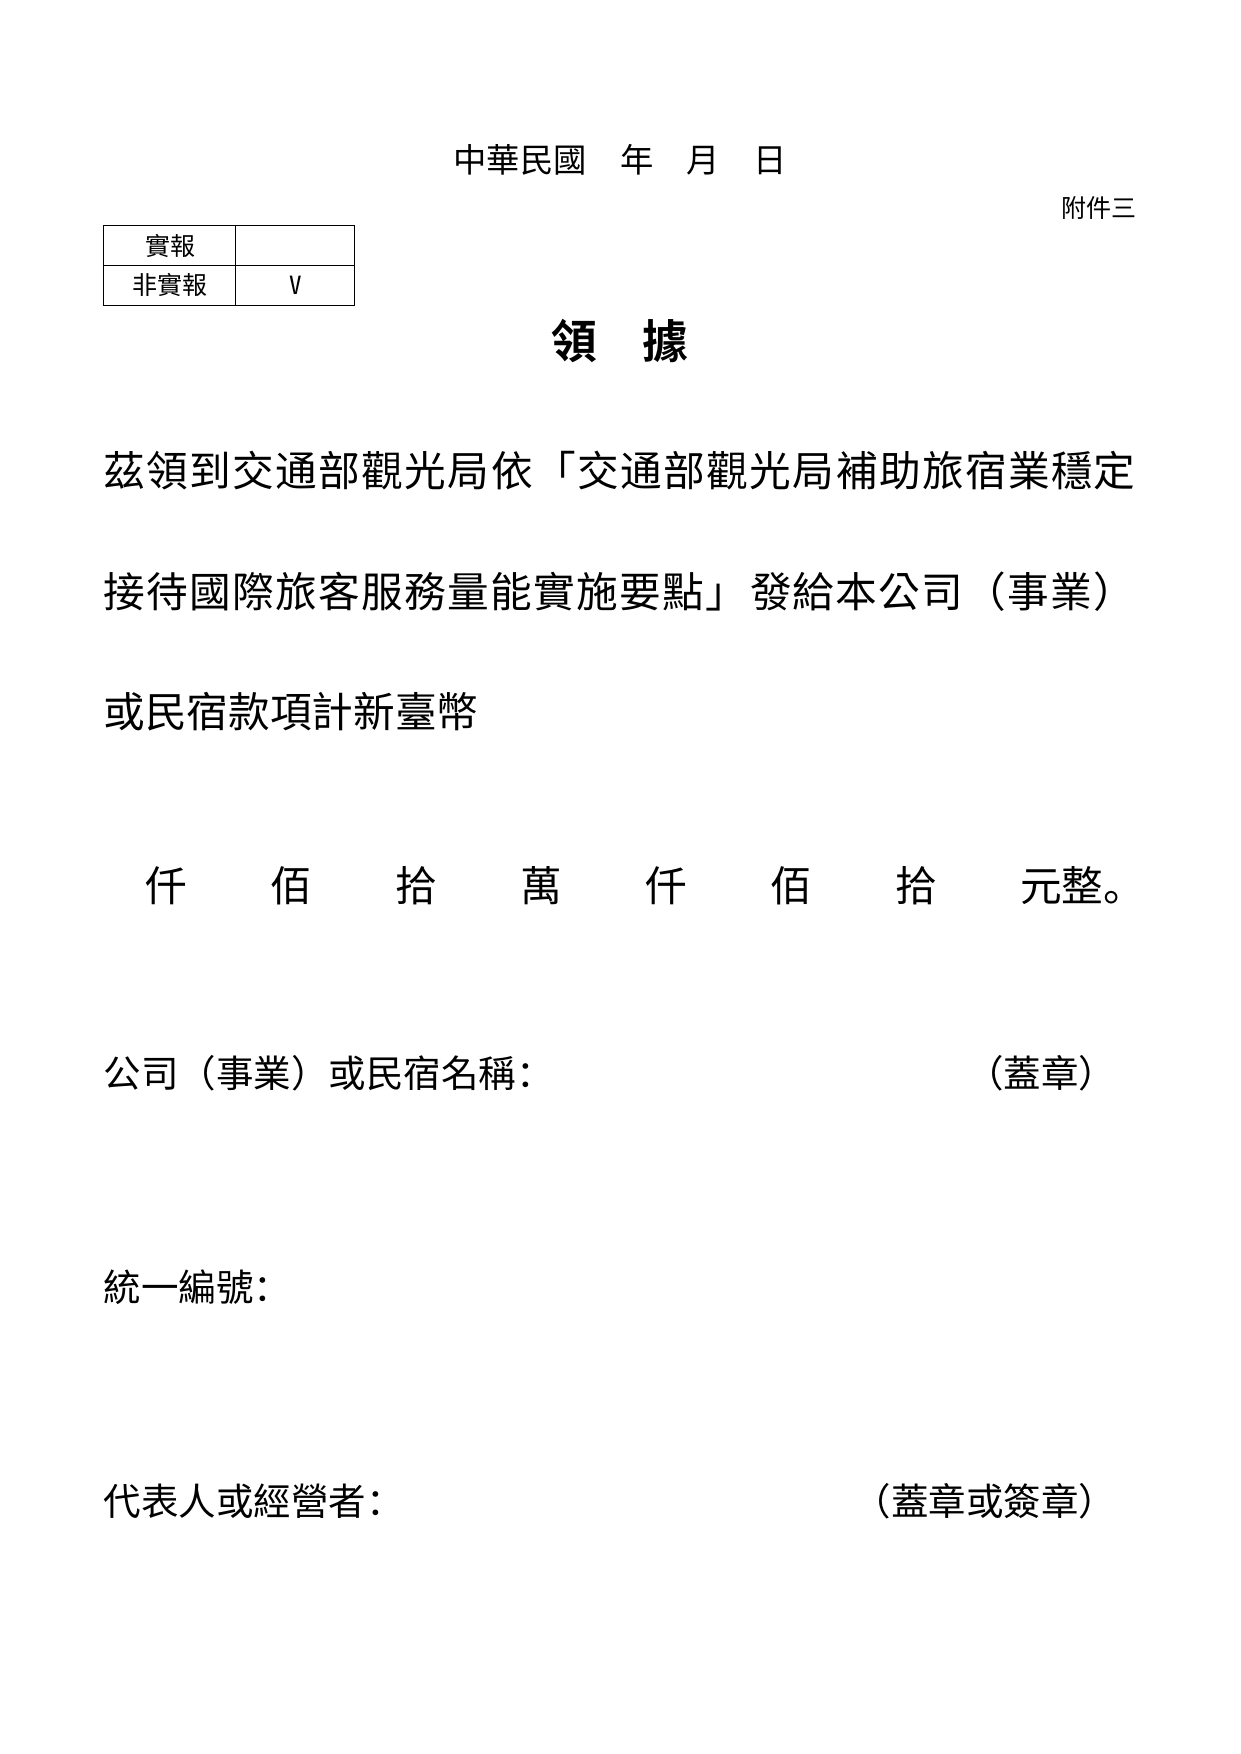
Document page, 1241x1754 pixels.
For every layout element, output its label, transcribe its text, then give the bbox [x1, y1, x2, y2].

text 附件三 [103, 189, 1136, 225]
text 統一編號： [103, 1258, 1136, 1313]
table_header 實報 [104, 226, 235, 265]
text 中華民國 年 月 日 [103, 133, 1136, 182]
text 領 據 [103, 306, 1136, 372]
table_header [236, 226, 354, 265]
text 公司（事業）或民宿名稱： （蓋章） [103, 1044, 1136, 1099]
text 代表人或經營者： （蓋章或簽章） [103, 1472, 1136, 1527]
table_cell V [236, 266, 354, 304]
text 茲領到交通部觀光局依「交通部觀光局補助旅宿業穩定接待國際旅客服務量能實施要點」發給本公司（事業）或民宿款項計新臺幣 [103, 438, 1136, 740]
table_cell 非實報 [104, 266, 235, 304]
text 仟 佰 拾 萬 仟 佰 拾 元整。 [103, 853, 1136, 913]
